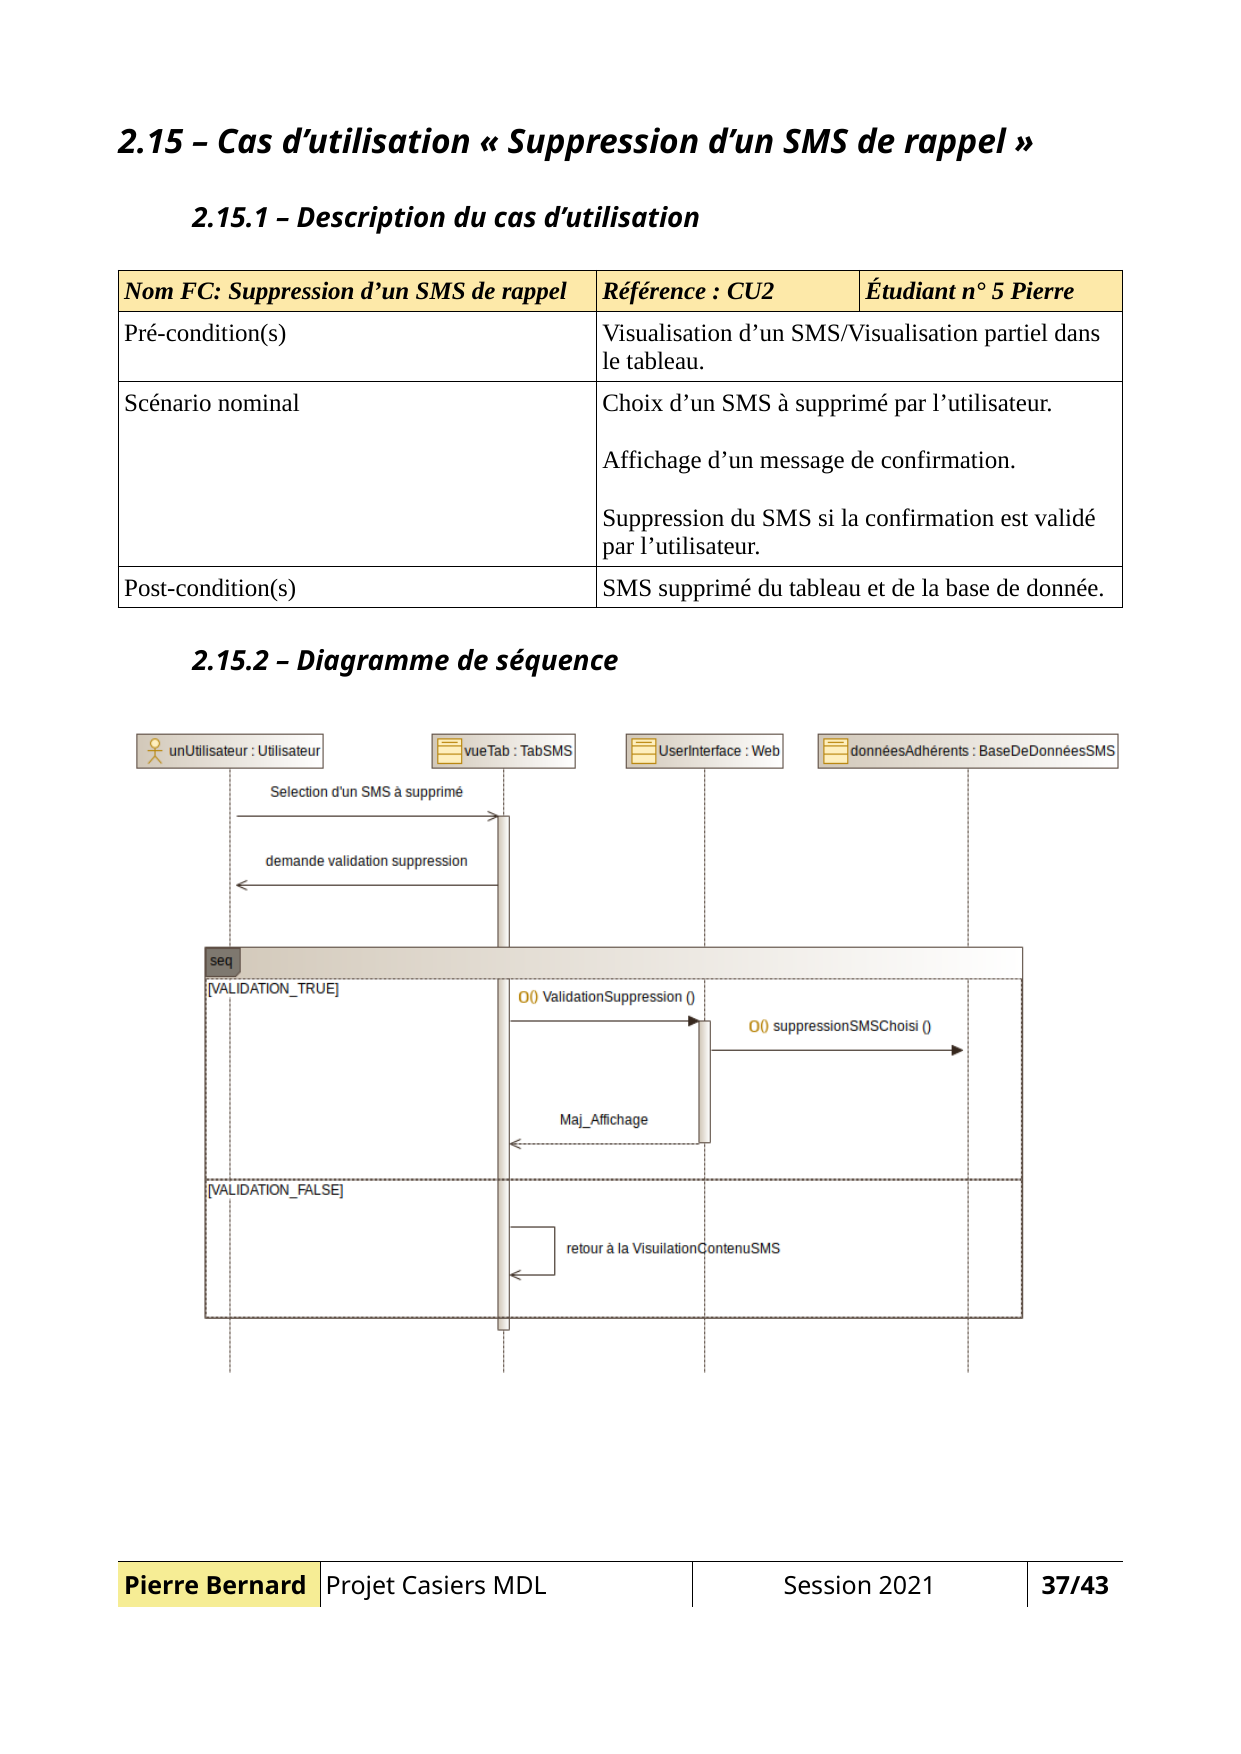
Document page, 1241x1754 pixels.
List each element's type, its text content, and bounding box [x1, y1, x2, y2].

subtitle 2.15.1 – Description du cas d’utilisation [118, 198, 1122, 236]
picture [126, 722, 1130, 1373]
table_cell Choix d’un SMS à supprimé par l’utilisateur. Affichage d’un message de confirmation. Suppression du SMS si la confirmation est validé par l’utilisateur. [597, 382, 1122, 566]
table_cell Pré-condition(s) [119, 312, 596, 381]
table_header Référence : CU2 [597, 271, 859, 311]
table_cell Scénario nominal [119, 382, 596, 566]
table_cell Visualisation d’un SMS/Visualisation partiel dans le tableau. [597, 312, 1122, 381]
subtitle 2.15 – Cas d’utilisation « Suppression d’un SMS de rappel » [118, 118, 1122, 164]
table_cell SMS supprimé du tableau et de la base de donnée. [597, 567, 1122, 607]
subtitle 2.15.2 – Diagramme de séquence [118, 641, 1122, 679]
table_header Étudiant n° 5 Pierre [860, 271, 1122, 311]
table_header Nom FC: Suppression d’un SMS de rappel [119, 271, 596, 311]
table_cell Post-condition(s) [119, 567, 596, 607]
